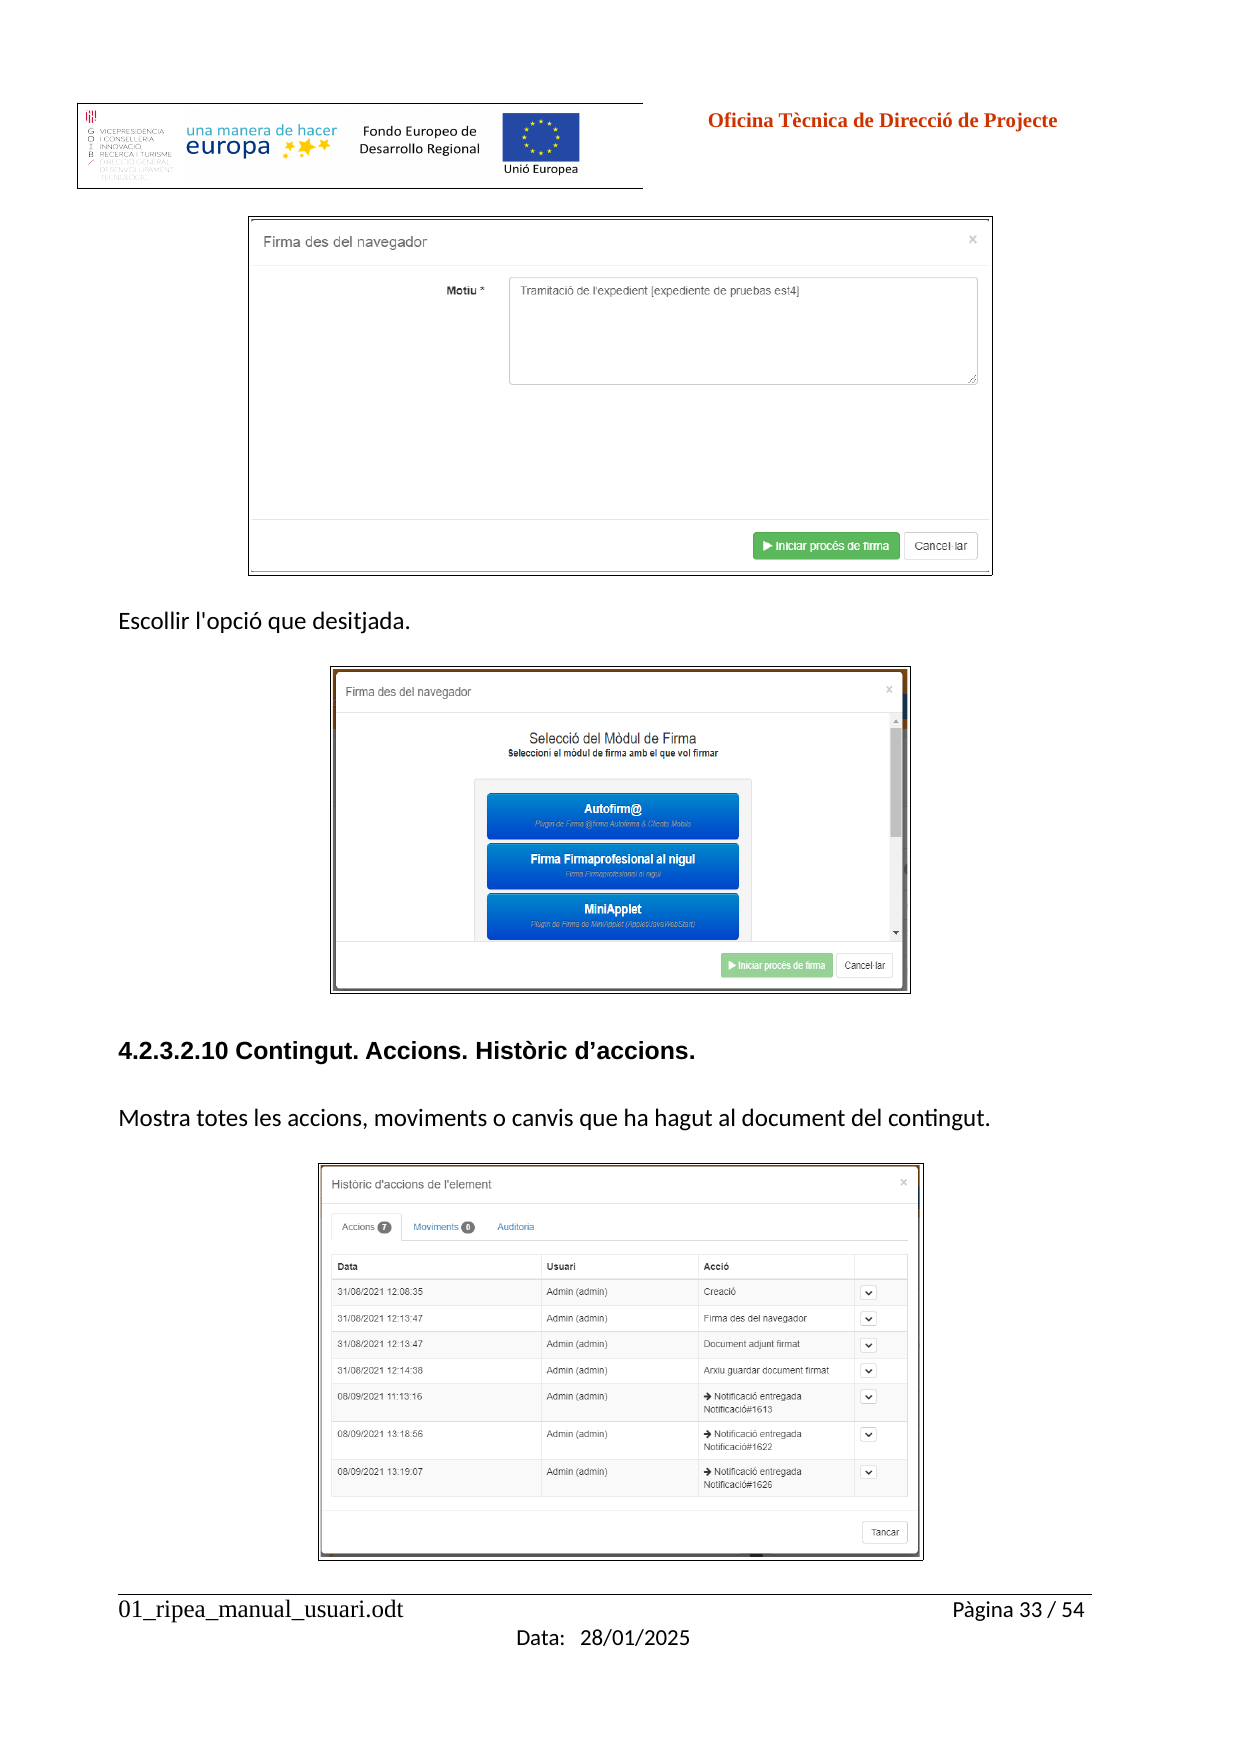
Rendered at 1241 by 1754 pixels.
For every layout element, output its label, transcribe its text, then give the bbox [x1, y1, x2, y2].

picture [82, 108, 178, 182]
picture [320, 1165, 920, 1557]
picture [184, 108, 585, 182]
picture [332, 669, 908, 991]
picture [251, 219, 989, 572]
text Mostra totes les accions, moviments o canvis que ha hagut al document del contingut. [118, 1102, 1122, 1132]
subtitle 4.2.3.2.10 Contingut. Accions. Històric d’accions. [118, 1036, 1122, 1065]
text Escollir l'opció que desitjada. [118, 605, 1122, 636]
